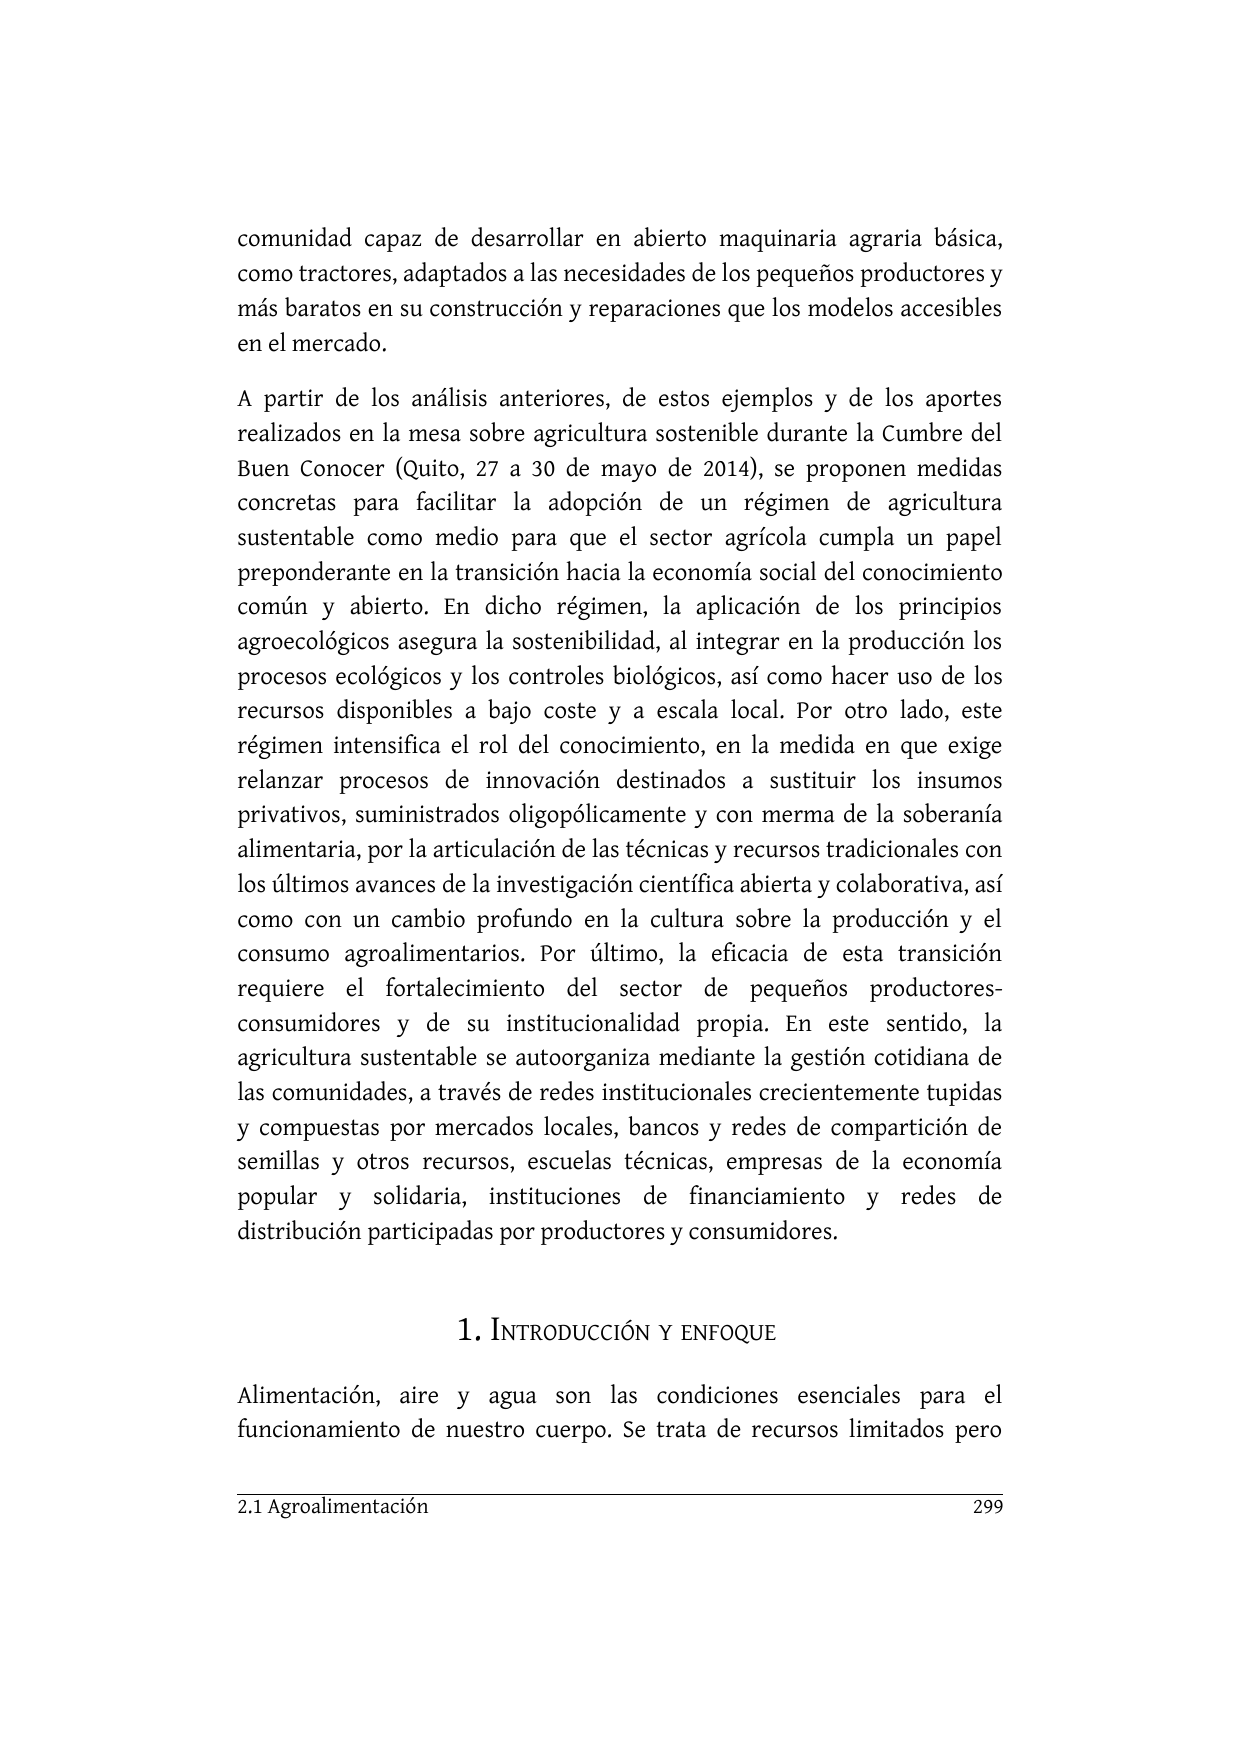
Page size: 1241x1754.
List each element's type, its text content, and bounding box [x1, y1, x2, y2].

text Alimentación, aire y agua son las condiciones esenciales para el funcionamiento de nuestro cuerpo. Se trata de recursos limitados pero [237, 1381, 1003, 1445]
text comunidad capaz de desarrollar en abierto maquinaria agraria básica, como tractores, adaptados a las necesidades de los pequeños productores y más baratos en su construcción y reparaciones que los modelos accesibles en el mercado. [237, 225, 1003, 358]
subtitle Introducción y enfoque [282, 1309, 958, 1351]
text A partir de los análisis anteriores, de estos ejemplos y de los aportes realizados en la mesa sobre agricultura sostenible durante la Cumbre del Buen Conocer (Quito, 27 a 30 de mayo de 2014), se proponen medidas concretas para facilitar la adopción de un régimen de agricultura sustentable como medio para que el sector agrícola cumpla un papel preponderante en la transición hacia la economía social del conocimiento común y abierto. En dicho régimen, la aplicación de los principios agroecológicos asegura la sostenibilidad, al integrar en la producción los procesos ecológicos y los controles biológicos, así como hacer uso de los recursos disponibles a bajo coste y a escala local. Por otro lado, este régimen intensifica el rol del conocimiento, en la medida en que exige relanzar procesos de innovación destinados a sustituir los insumos privativos, suministrados oligopólicamente y con merma de la soberanía alimentaria, por la articulación de las técnicas y recursos tradicionales con los últimos avances de la investigación científica abierta y colaborativa, así como con un cambio profundo en la cultura sobre la producción y el consumo agroalimentarios. Por último, la eficacia de esta transición requiere el fortalecimiento del sector de pequeños productores-consumidores y de su institucionalidad propia. En este sentido, la agricultura sustentable se autoorganiza mediante la gestión cotidiana de las comunidades, a través de redes institucionales crecientemente tupidas y compuestas por mercados locales, bancos y redes de compartición de semillas y otros recursos, escuelas técnicas, empresas de la economía popular y solidaria, instituciones de financiamiento y redes de distribución participadas por productores y consumidores. [237, 385, 1003, 1246]
